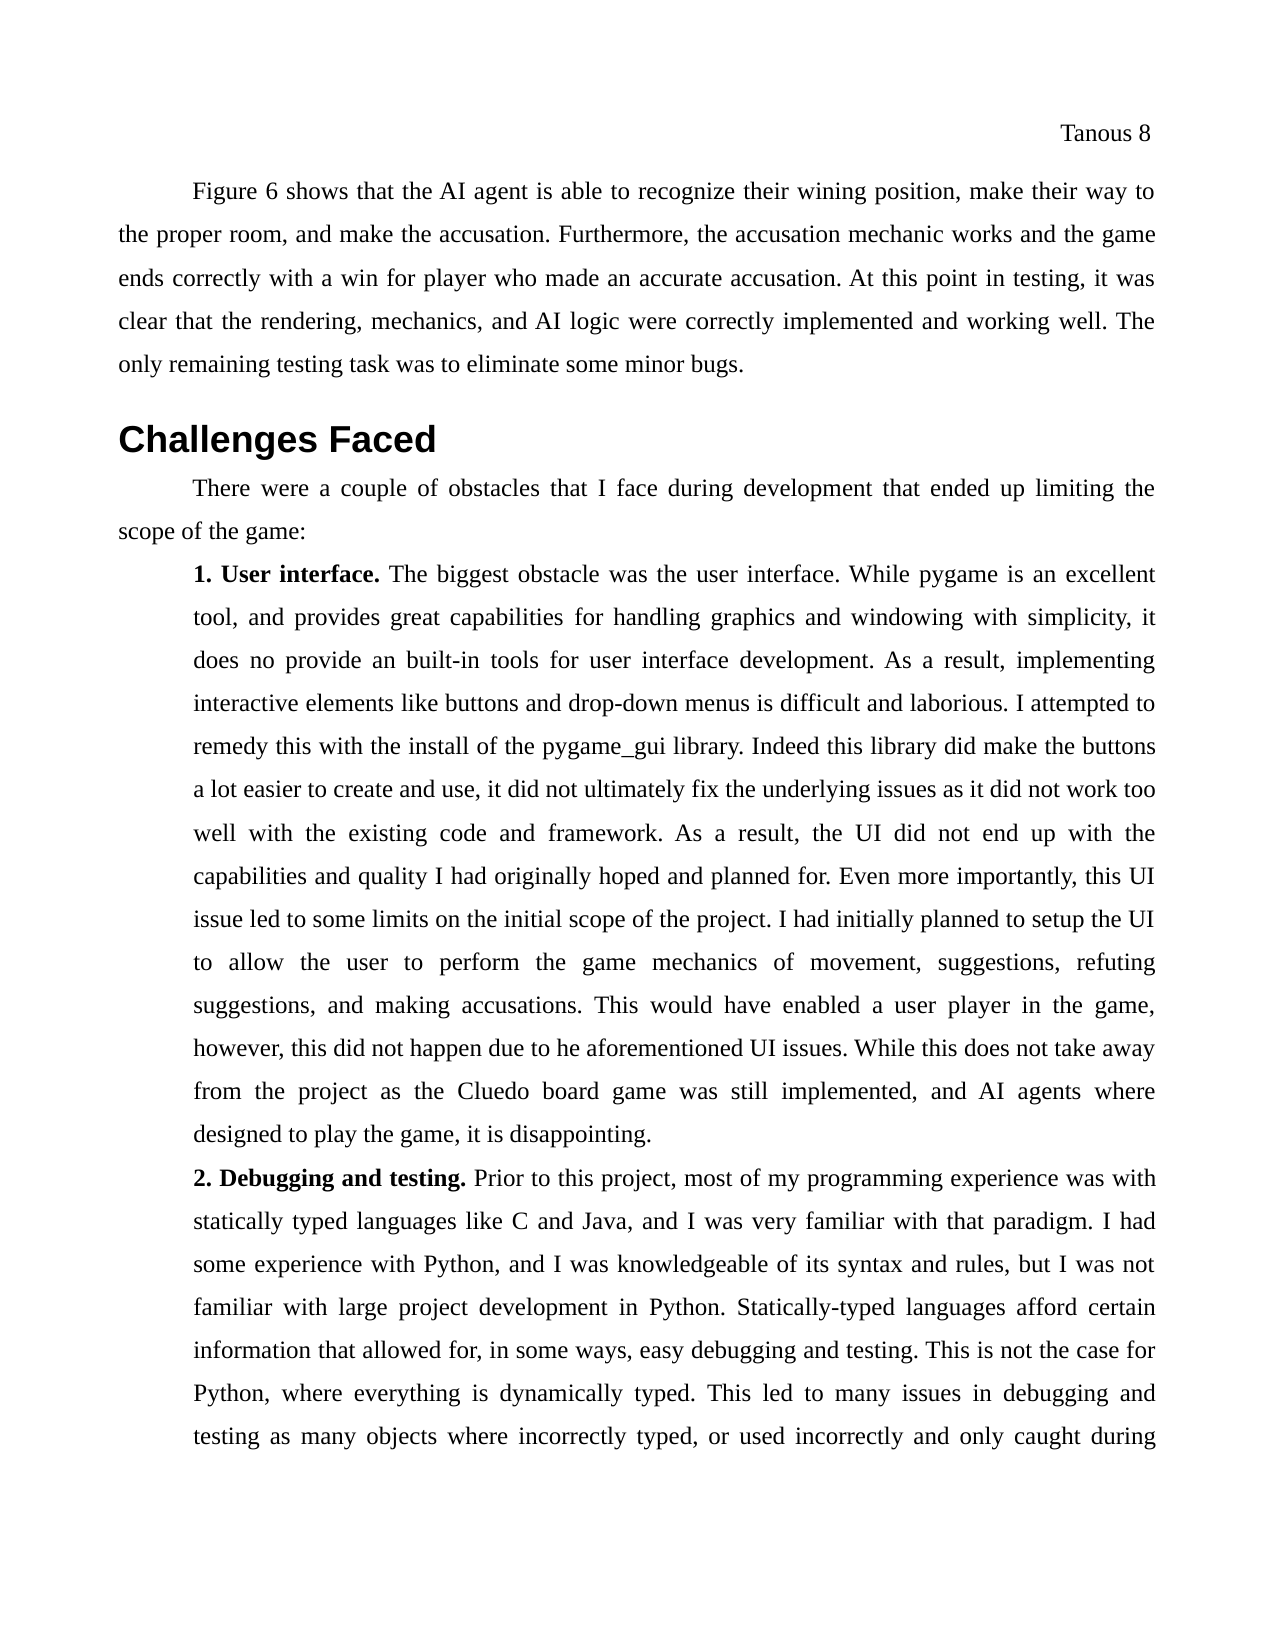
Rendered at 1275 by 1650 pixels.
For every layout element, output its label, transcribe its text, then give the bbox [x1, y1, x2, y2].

text Figure 6 shows that the AI agent is able to recognize their wining position, make their way to the proper room, and make the accusation. Furthermore, the accusation mechanic works and the game ends correctly with a win for player who made an accurate accusation. At this point in testing, it was clear that the rendering, mechanics, and AI logic were correctly implemented and working well. The only remaining testing task was to eliminate some minor bugs. [118, 176, 1157, 378]
subtitle Challenges Faced [118, 417, 1157, 460]
text 1. User interface. The biggest obstacle was the user interface. While pygame is an excellent tool, and provides great capabilities for handling graphics and windowing with simplicity, it does no provide an built-in tools for user interface development. As a result, implementing interactive elements like buttons and drop-down menus is difficult and laborious. I attempted to remedy this with the install of the pygame_gui library. Indeed this library did make the buttons a lot easier to create and use, it did not ultimately fix the underlying issues as it did not work too well with the existing code and framework. As a result, the UI did not end up with the capabilities and quality I had originally hoped and planned for. Even more importantly, this UI issue led to some limits on the initial scope of the project. I had initially planned to setup the UI to allow the user to perform the game mechanics of movement, suggestions, refuting suggestions, and making accusations. This would have enabled a user player in the game, however, this did not happen due to he aforementioned UI issues. While this does not take away from the project as the Cluedo board game was still implemented, and AI agents where designed to play the game, it is disappointing. [193, 559, 1157, 1148]
text There were a couple of obstacles that I face during development that ended up limiting the scope of the game: [118, 473, 1157, 544]
text 2. Debugging and testing. Prior to this project, most of my programming experience was with statically typed languages like C and Java, and I was very familiar with that paradigm. I had some experience with Python, and I was knowledgeable of its syntax and rules, but I was not familiar with large project development in Python. Statically-typed languages afford certain information that allowed for, in some ways, easy debugging and testing. This is not the case for Python, where everything is dynamically typed. This led to many issues in debugging and testing as many objects where incorrectly typed, or used incorrectly and only caught during [193, 1163, 1157, 1450]
